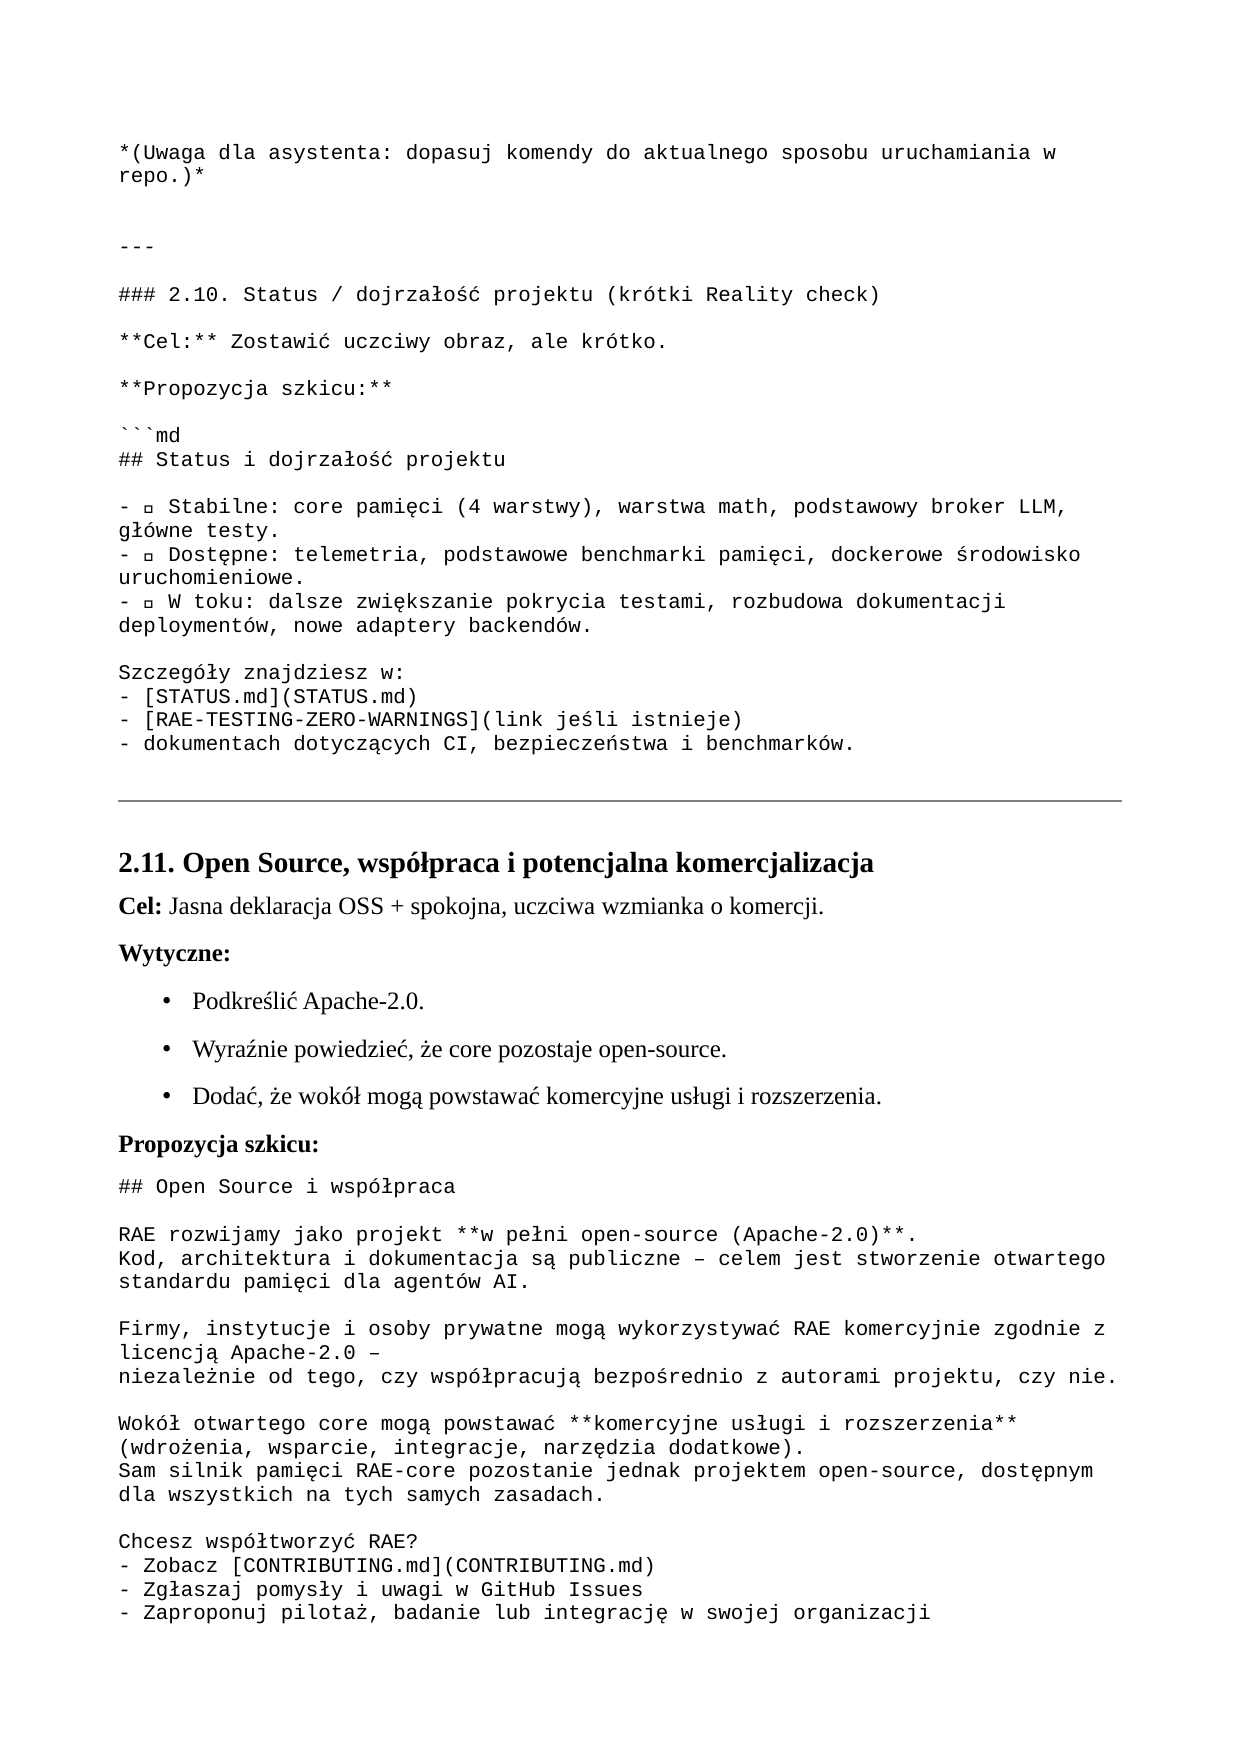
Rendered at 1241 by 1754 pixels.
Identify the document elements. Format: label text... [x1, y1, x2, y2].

text - dokumentach dotyczących CI, bezpieczeństwa i benchmarków. [118, 733, 1122, 757]
list Dodać, że wokół mogą powstawać komercyjne usługi i rozszerzenia. [162, 1081, 1122, 1110]
text ## Open Source i współpraca [118, 1177, 1122, 1200]
list Wyraźnie powiedzieć, że core pozostaje open-source. [162, 1034, 1122, 1062]
text Firmy, instytucje i osoby prywatne mogą wykorzystywać RAE komercyjnie zgodnie z licencją Apache-2.0 – [118, 1318, 1122, 1366]
text Cel: Jasna deklaracja OSS + spokojna, uczciwa wzmianka o komercji. [118, 891, 1122, 920]
text niezależnie od tego, czy współpracują bezpośrednio z autorami projektu, czy nie. [118, 1366, 1122, 1389]
list Podkreślić Apache-2.0. [162, 986, 1122, 1015]
text **Cel:** Zostawić uczciwy obraz, ale krótko. [118, 331, 1122, 354]
text ```md [118, 426, 1122, 449]
text Chcesz współtworzyć RAE? [118, 1531, 1122, 1555]
text Propozycja szkicu: [118, 1129, 1122, 1158]
text ## Status i dojrzałość projektu [118, 449, 1122, 473]
subtitle 2.11. Open Source, współpraca i potencjalna komercjalizacja [118, 845, 1122, 878]
text - Zaproponuj pilotaż, badanie lub integrację w swojej organizacji [118, 1602, 1122, 1626]
text Wokół otwartego core mogą powstawać **komercyjne usługi i rozszerzenia** (wdrożenia, wsparcie, integracje, narzędzia dodatkowe). [118, 1413, 1122, 1460]
text - ✅ Stabilne: core pamięci (4 warstwy), warstwa math, podstawowy broker LLM, główne testy. [118, 496, 1122, 544]
text - Zgłaszaj pomysły i uwagi w GitHub Issues [118, 1578, 1122, 1602]
text *(Uwaga dla asystenta: dopasuj komendy do aktualnego sposobu uruchamiania w repo.)* [118, 142, 1122, 189]
text - [RAE-TESTING-ZERO-WARNINGS](link jeśli istnieje) [118, 709, 1122, 733]
text - Zobacz [CONTRIBUTING.md](CONTRIBUTING.md) [118, 1555, 1122, 1578]
text Szczegóły znajdziesz w: [118, 662, 1122, 686]
text RAE rozwijamy jako projekt **w pełni open-source (Apache-2.0)**. [118, 1224, 1122, 1247]
text **Propozycja szkicu:** [118, 378, 1122, 402]
text Sam silnik pamięci RAE-core pozostanie jednak projektem open-source, dostępnym dla wszystkich na tych samych zasadach. [118, 1460, 1122, 1508]
text - [STATUS.md](STATUS.md) [118, 686, 1122, 709]
text --- [118, 236, 1122, 260]
text Wytyczne: [118, 938, 1122, 967]
text - ✅ Dostępne: telemetria, podstawowe benchmarki pamięci, dockerowe środowisko uruchomieniowe. [118, 544, 1122, 591]
text Kod, architektura i dokumentacja są publiczne – celem jest stworzenie otwartego standardu pamięci dla agentów AI. [118, 1247, 1122, 1295]
text ### 2.10. Status / dojrzałość projektu (krótki Reality check) [118, 284, 1122, 307]
text - 🔄 W toku: dalsze zwiększanie pokrycia testami, rozbudowa dokumentacji deploymentów, nowe adaptery backendów. [118, 591, 1122, 638]
